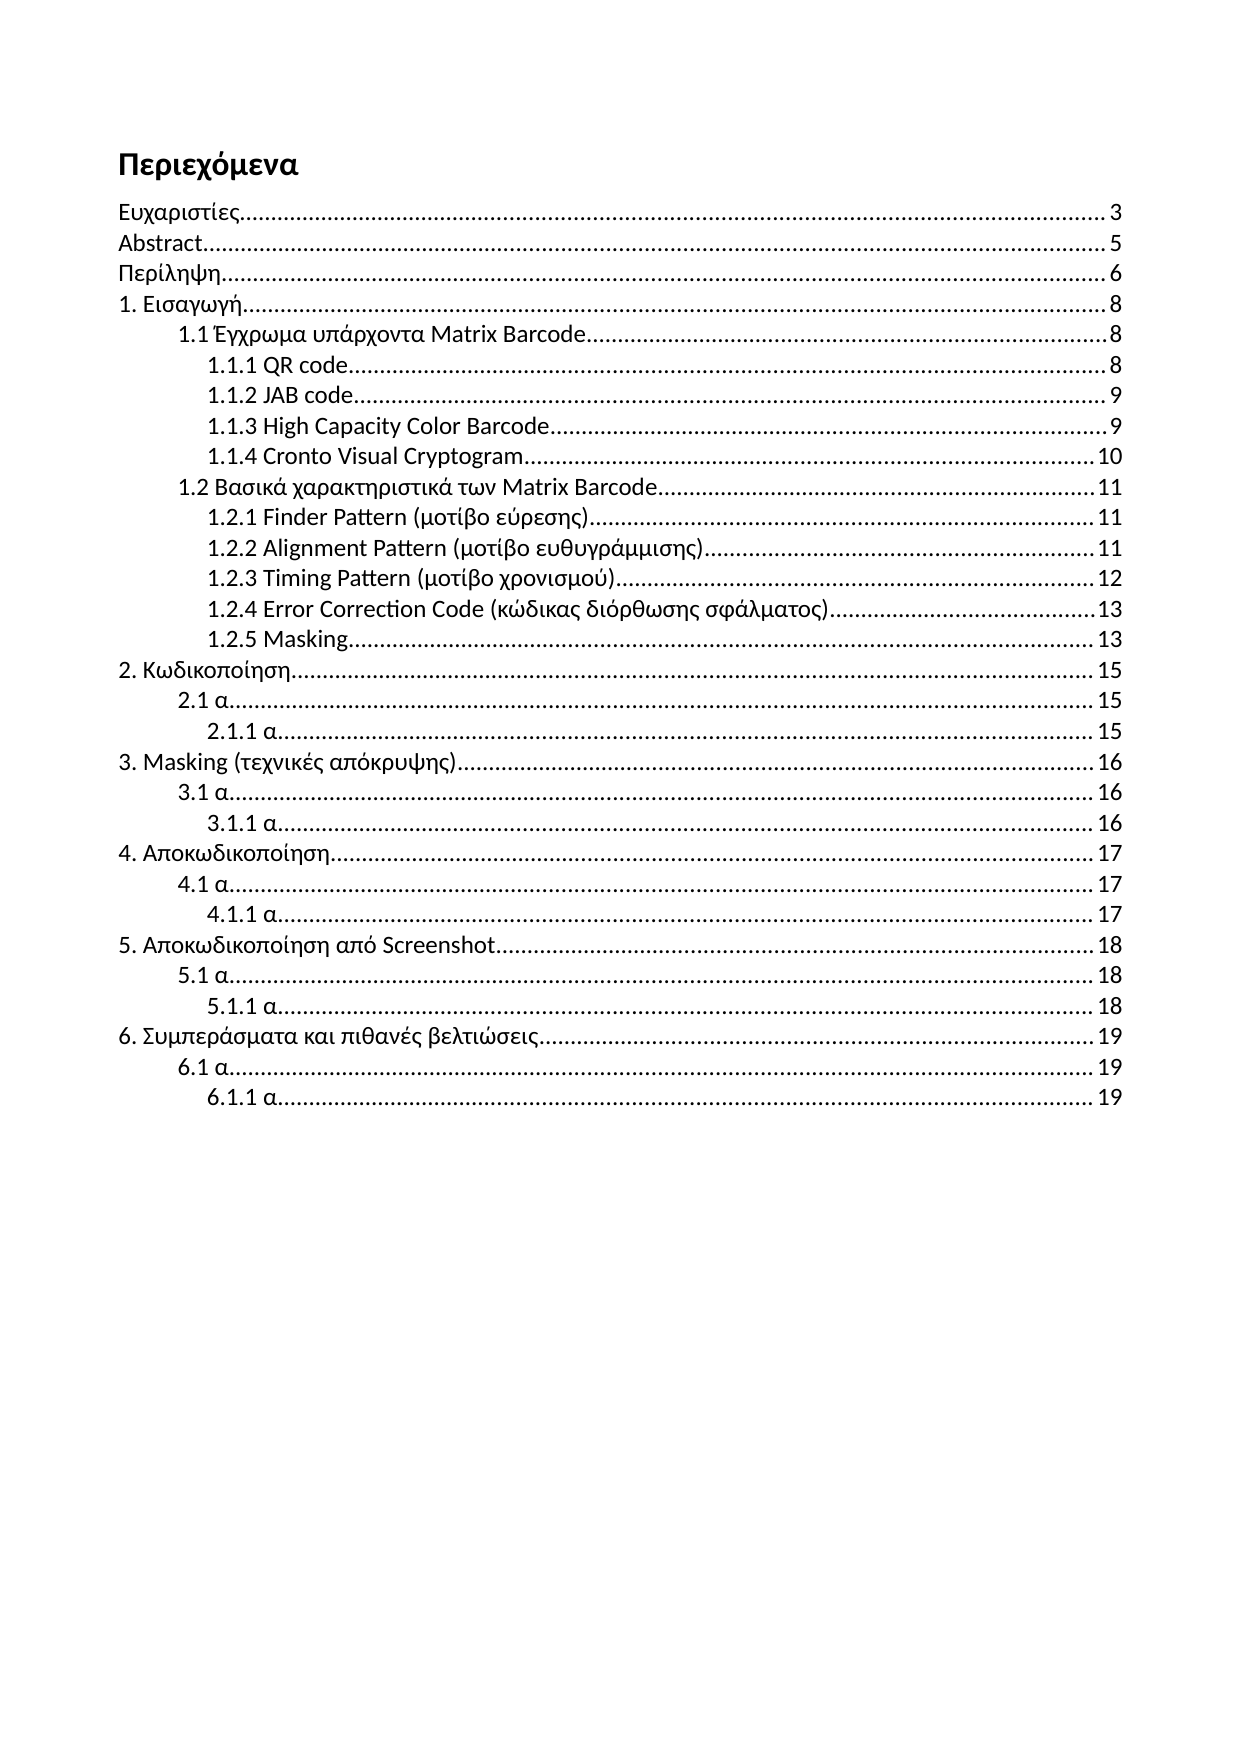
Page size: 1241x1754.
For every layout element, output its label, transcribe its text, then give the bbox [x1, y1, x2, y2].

text 1. Εισαγωγή 8 [118, 288, 1122, 318]
text 1.2.4 Error Correction Code (κώδικας διόρθωσης σφάλματος) 13 [207, 593, 1122, 624]
text 2. Κωδικοποίηση 15 [118, 654, 1122, 685]
text 1.2.1 Finder Pattern (μοτίβο εύρεσης) 11 [207, 502, 1122, 532]
text 2.1.1 α 15 [207, 715, 1122, 746]
text 1.2 Βασικά χαρακτηριστικά των Matrix Barcode 11 [177, 471, 1122, 502]
text Ευχαριστίες 3 [118, 196, 1122, 227]
text 4. Αποκωδικοποίηση 17 [118, 837, 1122, 868]
text 3.1.1 α 16 [207, 807, 1122, 837]
text 1.2.5 Masking 13 [207, 624, 1122, 654]
text Abstract 5 [118, 227, 1122, 257]
text Περίληψη 6 [118, 257, 1122, 288]
text 1.1.4 Cronto Visual Cryptogram 10 [207, 441, 1122, 471]
text 2.1 α 15 [177, 685, 1122, 715]
text 4.1.1 α 17 [207, 898, 1122, 929]
text 1.2.2 Alignment Pattern (μοτίβο ευθυγράμμισης) 11 [207, 532, 1122, 563]
text 3. Masking (τεχνικές απόκρυψης) 16 [118, 746, 1122, 776]
text 1.2.3 Timing Pattern (μοτίβο χρονισμού) 12 [207, 563, 1122, 593]
text 6.1 α 19 [177, 1051, 1122, 1081]
subtitle Περιεχόμενα [118, 143, 1122, 184]
text 5.1 α 18 [177, 959, 1122, 990]
text 1.1.1 QR code 8 [207, 349, 1122, 379]
text 1.1 Έγχρωμα υπάρχοντα Matrix Barcode 8 [177, 318, 1122, 349]
text 5. Αποκωδικοποίηση από Screenshot 18 [118, 929, 1122, 959]
text 3.1 α 16 [177, 776, 1122, 807]
text 6.1.1 α 19 [207, 1081, 1122, 1112]
text 5.1.1 α 18 [207, 990, 1122, 1020]
text 4.1 α 17 [177, 868, 1122, 898]
text 6. Συμπεράσματα και πιθανές βελτιώσεις 19 [118, 1020, 1122, 1051]
text 1.1.3 High Capacity Color Barcode 9 [207, 410, 1122, 441]
text 1.1.2 JAB code 9 [207, 379, 1122, 410]
